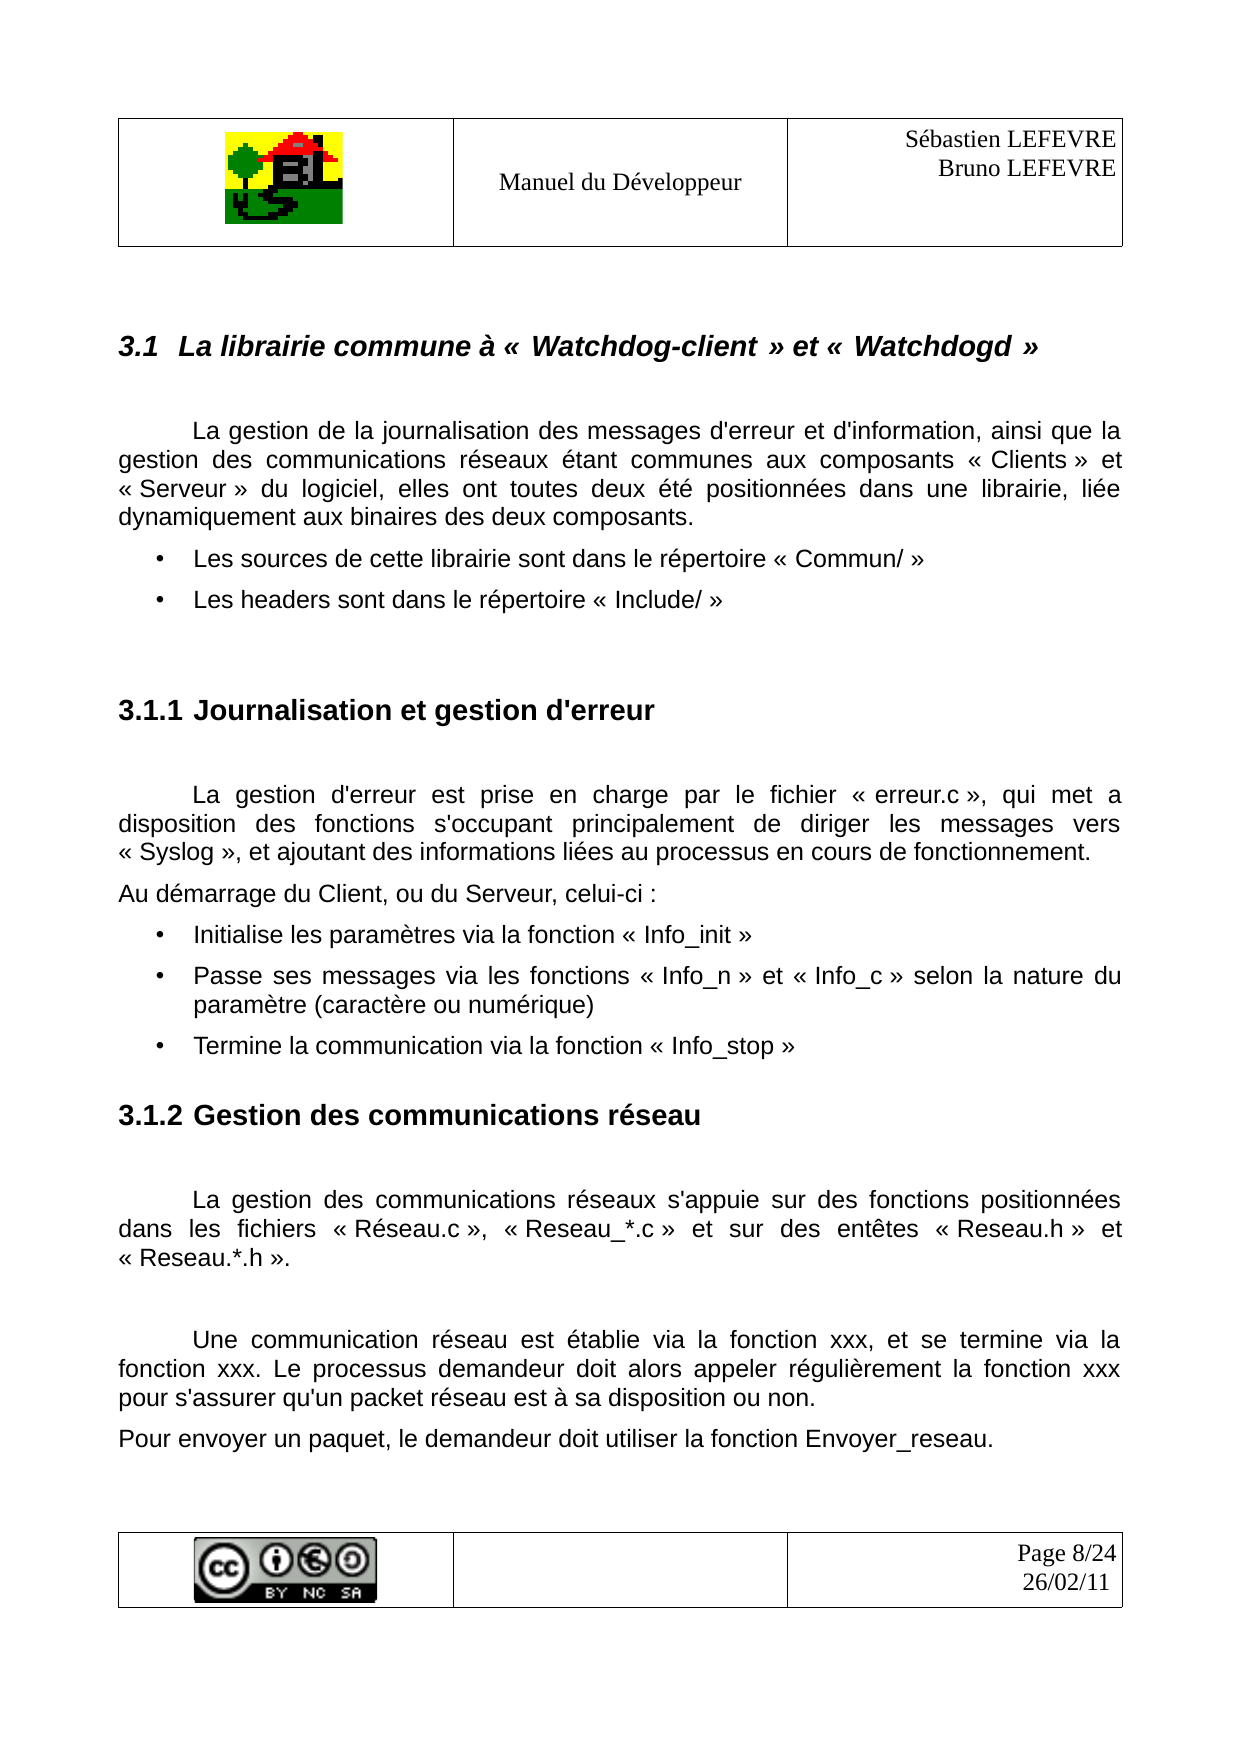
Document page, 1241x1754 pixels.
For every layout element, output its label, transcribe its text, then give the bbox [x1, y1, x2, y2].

text Une communication réseau est établie via la fonction xxx, et se termine via la fonction xxx. Le processus demandeur doit alors appeler régulièrement la fonction xxx pour s'assurer qu'un packet réseau est à sa disposition ou non. [118, 1325, 1122, 1411]
picture [193, 1537, 378, 1603]
text La gestion de la journalisation des messages d'erreur et d'information, ainsi que la gestion des communications réseaux étant communes aux composants « Clients » et « Serveur » du logiciel, elles ont toutes deux été positionnées dans une librairie, liée dynamiquement aux binaires des deux composants. [118, 416, 1122, 531]
list Termine la communication via la fonction « Info_stop » [156, 1031, 1122, 1060]
list Les headers sont dans le répertoire « Include/ » [156, 585, 1122, 614]
list Les sources de cette librairie sont dans le répertoire « Commun/ » [156, 544, 1122, 572]
text La gestion des communications réseaux s'appuie sur des fonctions positionnées dans les fichiers « Réseau.c », « Reseau_*.c » et sur des entêtes « Reseau.h » et « Reseau.*.h ». [118, 1185, 1122, 1271]
subtitle Journalisation et gestion d'erreur [118, 693, 1122, 726]
subtitle Gestion des communications réseau [118, 1098, 1122, 1131]
subtitle La librairie commune à « Watchdog-client » et « Watchdogd » [118, 329, 1122, 362]
text La gestion d'erreur est prise en charge par le fichier « erreur.c », qui met a disposition des fonctions s'occupant principalement de diriger les messages vers « Syslog », et ajoutant des informations liées au processus en cours de fonctionnement. [118, 780, 1122, 866]
list Passe ses messages via les fonctions « Info_n » et « Info_c » selon la nature du paramètre (caractère ou numérique) [156, 961, 1122, 1019]
text Pour envoyer un paquet, le demandeur doit utiliser la fonction Envoyer_reseau. [118, 1424, 1122, 1452]
picture [225, 132, 343, 224]
list Initialise les paramètres via la fonction « Info_init » [156, 920, 1122, 949]
text Au démarrage du Client, ou du Serveur, celui-ci : [118, 879, 1122, 907]
